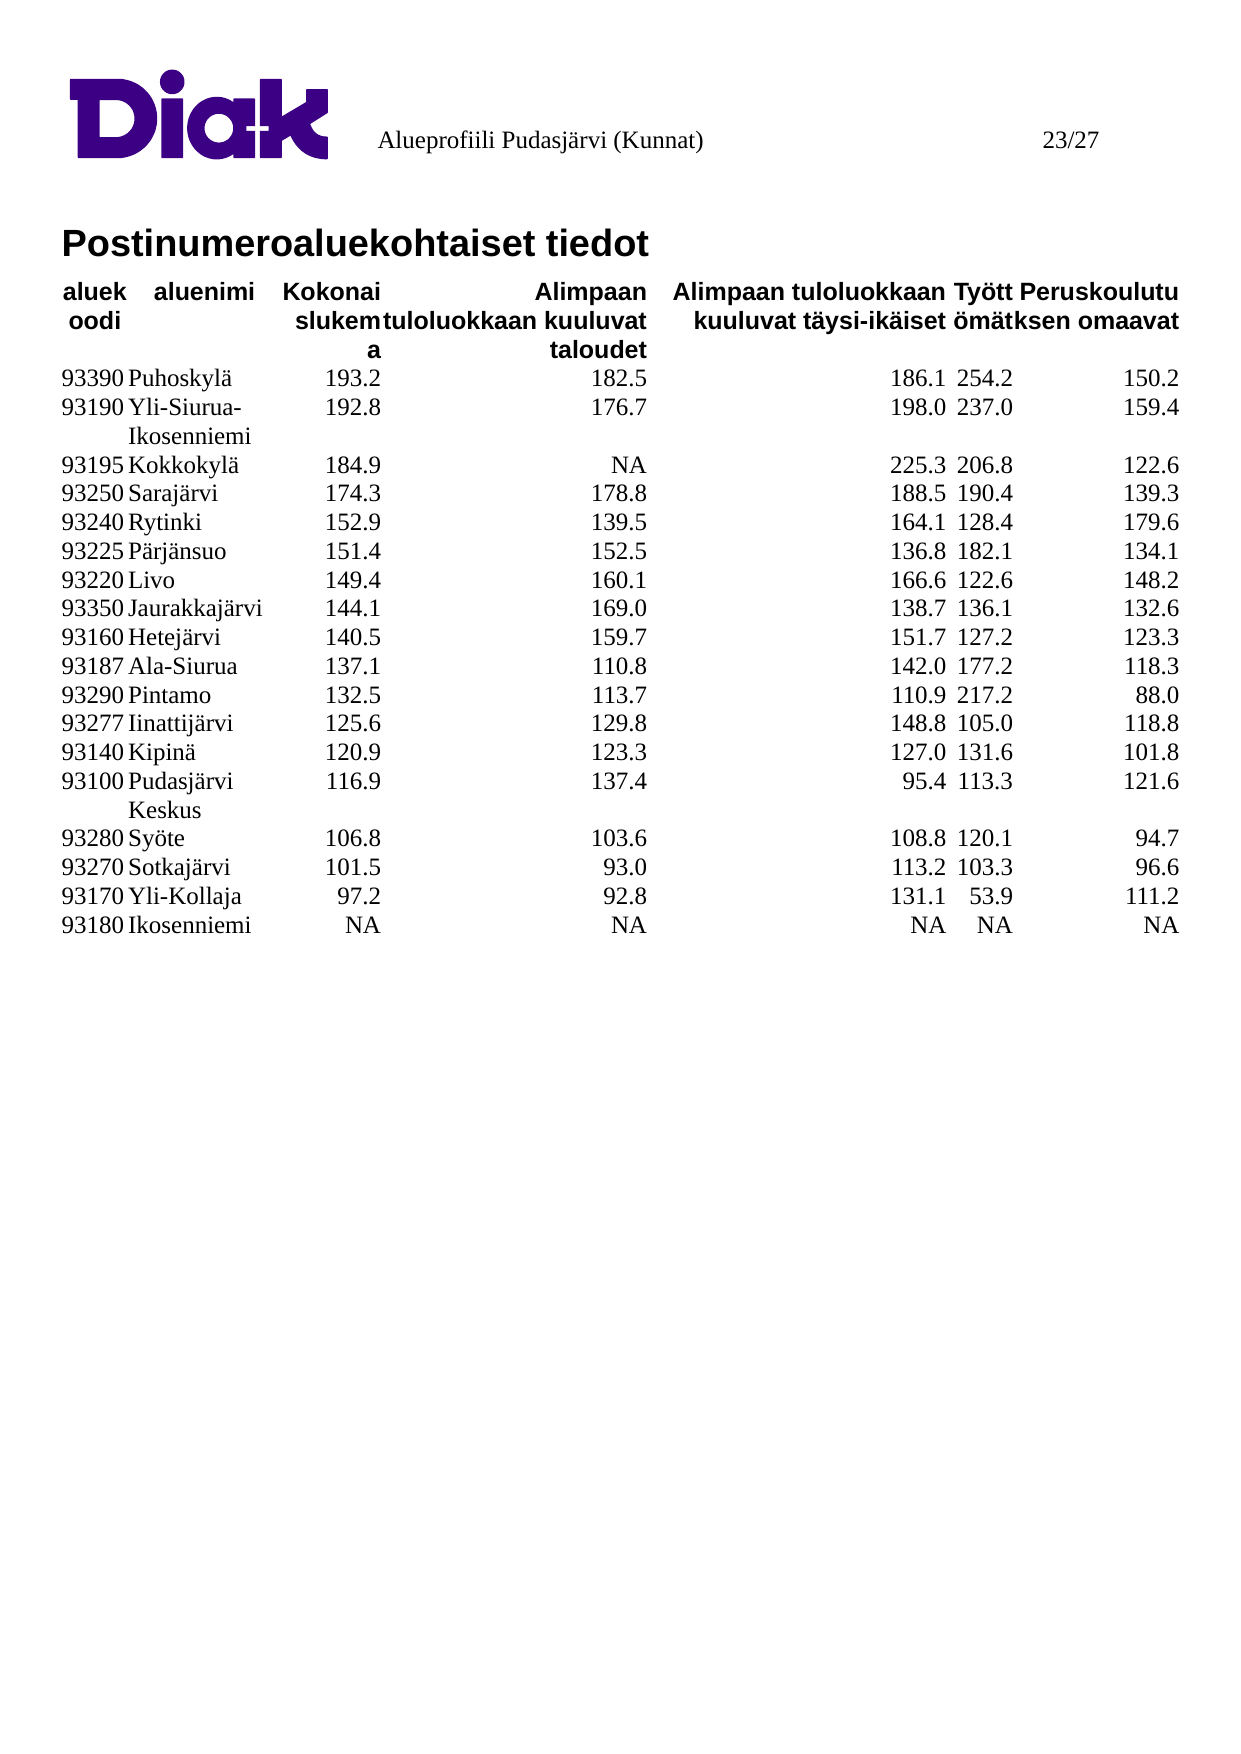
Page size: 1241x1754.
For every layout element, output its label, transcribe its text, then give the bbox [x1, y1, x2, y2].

table_cell 254.2 [946, 364, 1013, 392]
table_cell Iinattijärvi [128, 709, 281, 737]
table_header Työttömät [946, 277, 1013, 363]
table_cell 182.1 [946, 536, 1013, 565]
table_cell 178.8 [381, 479, 647, 507]
table_cell 122.6 [946, 565, 1013, 593]
table_cell 53.9 [946, 881, 1013, 910]
table_header Alimpaan tuloluokkaan kuuluvat taloudet [381, 277, 647, 363]
table_cell 129.8 [381, 709, 647, 737]
table_cell 132.5 [281, 680, 381, 708]
table_cell 149.4 [281, 565, 381, 593]
table_cell NA [381, 450, 647, 478]
table_cell 93195 [61, 450, 128, 478]
table_cell Yli-Siurua-Ikosenniemi [128, 392, 281, 450]
table_cell 93225 [61, 536, 128, 565]
table_cell Puhoskylä [128, 364, 281, 392]
table_cell 93350 [61, 594, 128, 622]
table_cell 111.2 [1013, 881, 1179, 910]
table_cell Pintamo [128, 680, 281, 708]
table_cell 166.6 [647, 565, 946, 593]
subtitle Postinumeroaluekohtaiset tiedot [61, 221, 1179, 265]
table_cell 93240 [61, 507, 128, 536]
table_cell 179.6 [1013, 507, 1179, 536]
table_cell 131.1 [647, 881, 946, 910]
table_cell 108.8 [647, 824, 946, 852]
table_cell 139.5 [381, 507, 647, 536]
table_cell 160.1 [381, 565, 647, 593]
table_cell 96.6 [1013, 852, 1179, 881]
table_cell 113.3 [946, 766, 1013, 823]
table_cell 120.9 [281, 737, 381, 766]
table_cell 93277 [61, 709, 128, 737]
table_cell Ala-Siurua [128, 651, 281, 680]
table_cell 93180 [61, 910, 128, 938]
table_cell 123.3 [1013, 622, 1179, 651]
table_cell 140.5 [281, 622, 381, 651]
table_cell 101.5 [281, 852, 381, 881]
table_cell 198.0 [647, 392, 946, 450]
table_cell 206.8 [946, 450, 1013, 478]
table_cell 186.1 [647, 364, 946, 392]
table_cell Kokkokylä [128, 450, 281, 478]
table_cell 132.6 [1013, 594, 1179, 622]
table_cell Yli-Kollaja [128, 881, 281, 910]
table_cell Kipinä [128, 737, 281, 766]
table_header Kokonaislukema [281, 277, 381, 363]
table_cell 177.2 [946, 651, 1013, 680]
table_cell Jaurakkajärvi [128, 594, 281, 622]
table_cell 159.7 [381, 622, 647, 651]
table_cell 92.8 [381, 881, 647, 910]
table_header Peruskoulutuksen omaavat [1013, 277, 1179, 363]
table_cell 118.8 [1013, 709, 1179, 737]
table_cell NA [647, 910, 946, 938]
table_cell 142.0 [647, 651, 946, 680]
table_cell 184.9 [281, 450, 381, 478]
table_cell 193.2 [281, 364, 381, 392]
table_cell Pärjänsuo [128, 536, 281, 565]
table_cell 103.3 [946, 852, 1013, 881]
table_cell 150.2 [1013, 364, 1179, 392]
table_header aluekoodi [61, 277, 128, 363]
table_header aluenimi [128, 277, 281, 363]
table_cell Pudasjärvi Keskus [128, 766, 281, 823]
table_cell 118.3 [1013, 651, 1179, 680]
table_cell 110.9 [647, 680, 946, 708]
table_cell 88.0 [1013, 680, 1179, 708]
table_cell 121.6 [1013, 766, 1179, 823]
table_cell 127.2 [946, 622, 1013, 651]
table_cell 152.5 [381, 536, 647, 565]
table_cell 139.3 [1013, 479, 1179, 507]
table_cell 151.7 [647, 622, 946, 651]
table_cell 93187 [61, 651, 128, 680]
table_cell 93220 [61, 565, 128, 593]
table_cell 93160 [61, 622, 128, 651]
table_cell Hetejärvi [128, 622, 281, 651]
table_cell NA [946, 910, 1013, 938]
table_cell 93270 [61, 852, 128, 881]
table_cell 134.1 [1013, 536, 1179, 565]
table_cell 190.4 [946, 479, 1013, 507]
table_cell 138.7 [647, 594, 946, 622]
table_cell 159.4 [1013, 392, 1179, 450]
table_cell 217.2 [946, 680, 1013, 708]
table_cell 120.1 [946, 824, 1013, 852]
table_cell 151.4 [281, 536, 381, 565]
table_cell 176.7 [381, 392, 647, 450]
table_cell 188.5 [647, 479, 946, 507]
table_cell 93290 [61, 680, 128, 708]
table_cell 101.8 [1013, 737, 1179, 766]
table_cell 95.4 [647, 766, 946, 823]
table_cell 93250 [61, 479, 128, 507]
table_cell 127.0 [647, 737, 946, 766]
table_cell Rytinki [128, 507, 281, 536]
table_cell 116.9 [281, 766, 381, 823]
table_cell 164.1 [647, 507, 946, 536]
table_cell NA [381, 910, 647, 938]
table_cell 93390 [61, 364, 128, 392]
table_cell 192.8 [281, 392, 381, 450]
table_cell 94.7 [1013, 824, 1179, 852]
table_cell 137.4 [381, 766, 647, 823]
table_cell 110.8 [381, 651, 647, 680]
table_cell 225.3 [647, 450, 946, 478]
table_cell 113.7 [381, 680, 647, 708]
table_cell 136.8 [647, 536, 946, 565]
table_cell 93190 [61, 392, 128, 450]
table_cell 174.3 [281, 479, 381, 507]
table_cell 148.8 [647, 709, 946, 737]
table_cell 169.0 [381, 594, 647, 622]
table_cell NA [1013, 910, 1179, 938]
table_cell 93280 [61, 824, 128, 852]
table_cell 148.2 [1013, 565, 1179, 593]
table_cell 182.5 [381, 364, 647, 392]
table_cell Sotkajärvi [128, 852, 281, 881]
table_cell 93170 [61, 881, 128, 910]
table_cell 93100 [61, 766, 128, 823]
table_cell 136.1 [946, 594, 1013, 622]
table_cell 105.0 [946, 709, 1013, 737]
table_cell 93140 [61, 737, 128, 766]
table_cell 123.3 [381, 737, 647, 766]
table_cell 128.4 [946, 507, 1013, 536]
table_cell 137.1 [281, 651, 381, 680]
table_cell 106.8 [281, 824, 381, 852]
table_cell 113.2 [647, 852, 946, 881]
table_cell Ikosenniemi [128, 910, 281, 938]
table_header Alimpaan tuloluokkaan kuuluvat täysi-ikäiset [647, 277, 946, 363]
table_cell Syöte [128, 824, 281, 852]
table_cell 237.0 [946, 392, 1013, 450]
table_cell Sarajärvi [128, 479, 281, 507]
table_cell 125.6 [281, 709, 381, 737]
table_cell 152.9 [281, 507, 381, 536]
table_cell 131.6 [946, 737, 1013, 766]
table_cell 93.0 [381, 852, 647, 881]
table_cell NA [281, 910, 381, 938]
table_cell 97.2 [281, 881, 381, 910]
table_cell Livo [128, 565, 281, 593]
table_cell 122.6 [1013, 450, 1179, 478]
table_cell 103.6 [381, 824, 647, 852]
table_cell 144.1 [281, 594, 381, 622]
